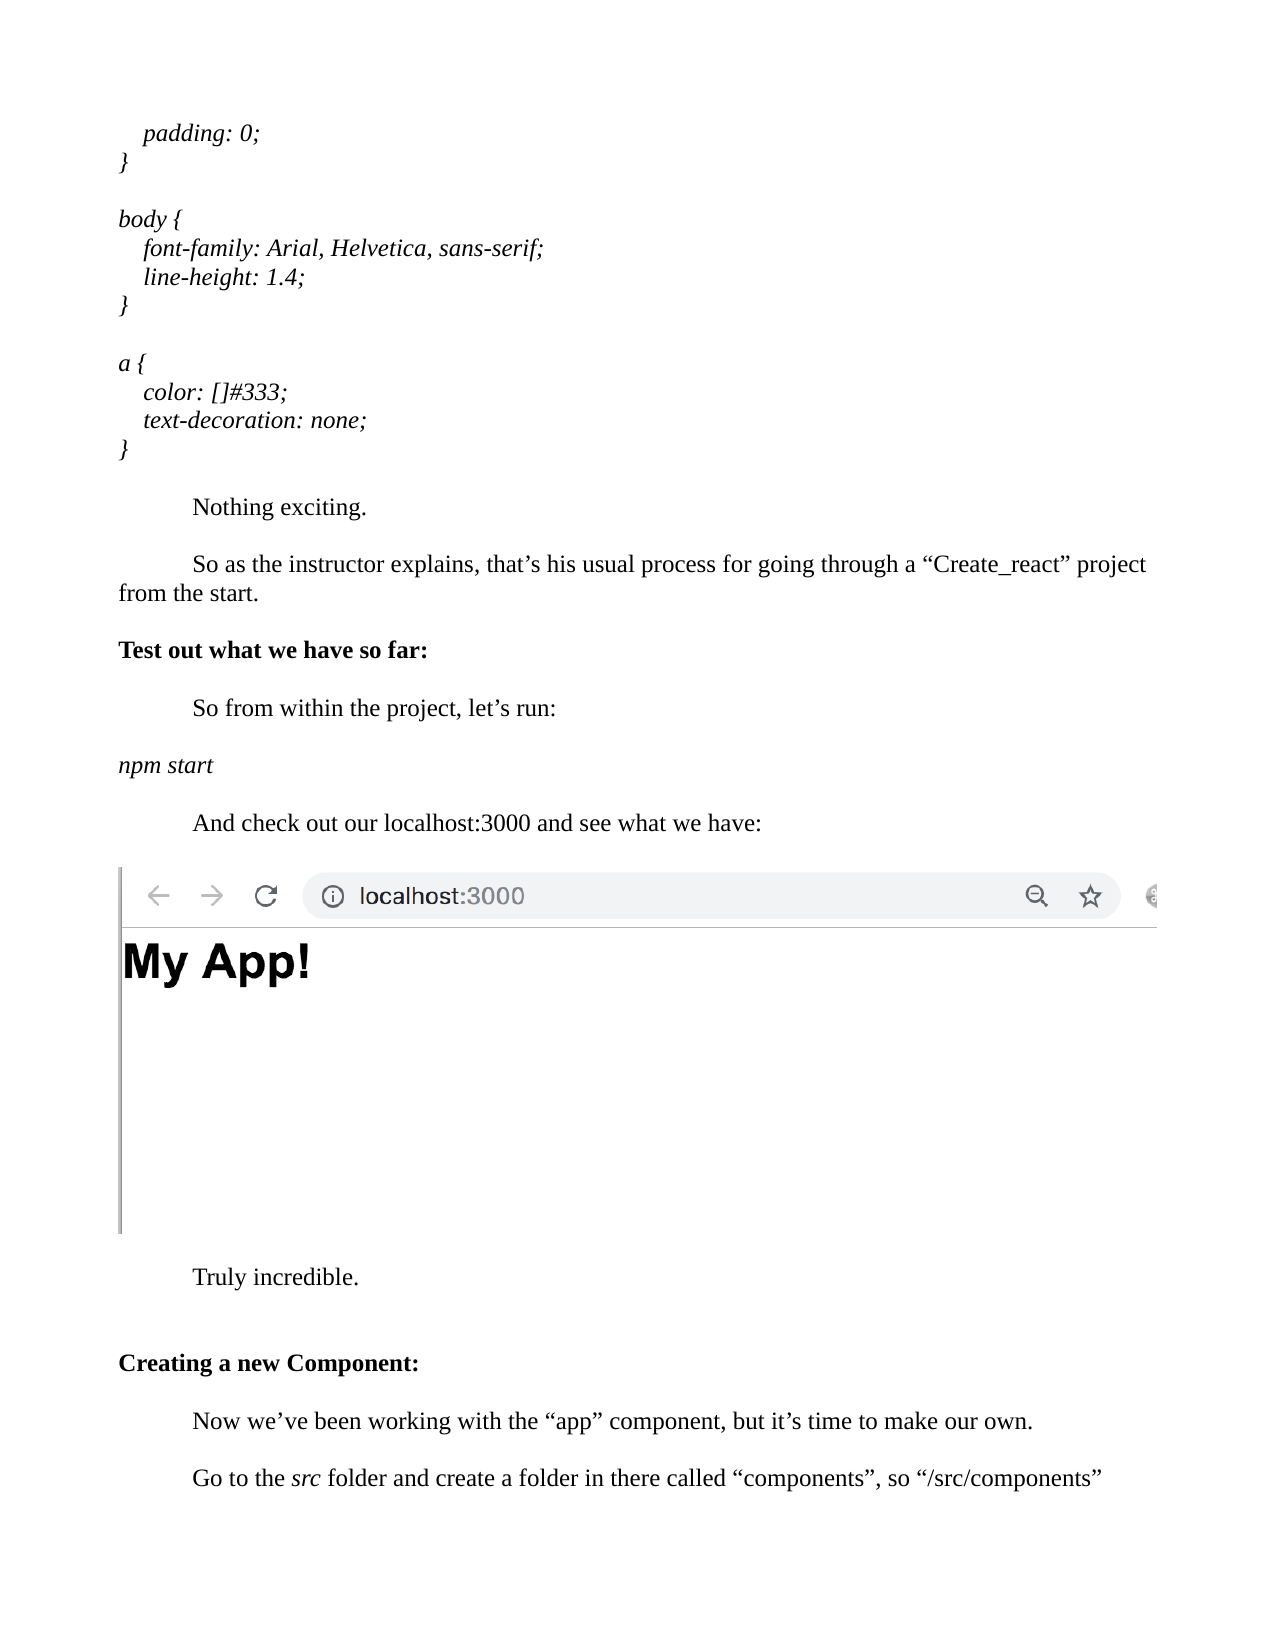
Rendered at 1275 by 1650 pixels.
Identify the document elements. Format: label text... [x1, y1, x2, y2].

text And check out our localhost:3000 and see what we have: [118, 808, 1157, 867]
text So as the instructor explains, that’s his usual process for going through a “Create_react” project from the start. [118, 549, 1157, 607]
picture [118, 867, 1157, 1234]
text Go to the src folder and create a folder in there called “components”, so “/src/components” [118, 1463, 1157, 1492]
text } [118, 147, 1157, 176]
text npm start [118, 751, 1157, 779]
text body { [118, 204, 1157, 233]
text Now we’ve been working with the “app” component, but it’s time to make our own. [118, 1406, 1157, 1435]
text Creating a new Component: [118, 1348, 1157, 1377]
text a { [118, 348, 1157, 377]
text line-height: 1.4; [118, 262, 1157, 291]
text } [118, 434, 1157, 463]
text color: []#333; [118, 377, 1157, 406]
text Truly incredible. [118, 1262, 1157, 1291]
text Test out what we have so far: [118, 636, 1157, 664]
text padding: 0; [118, 118, 1157, 147]
text So from within the project, let’s run: [118, 693, 1157, 722]
text text-decoration: none; [118, 406, 1157, 434]
text } [118, 291, 1157, 319]
text font-family: Arial, Helvetica, sans-serif; [118, 233, 1157, 262]
text [118, 1234, 1157, 1262]
text Nothing exciting. [118, 492, 1157, 521]
